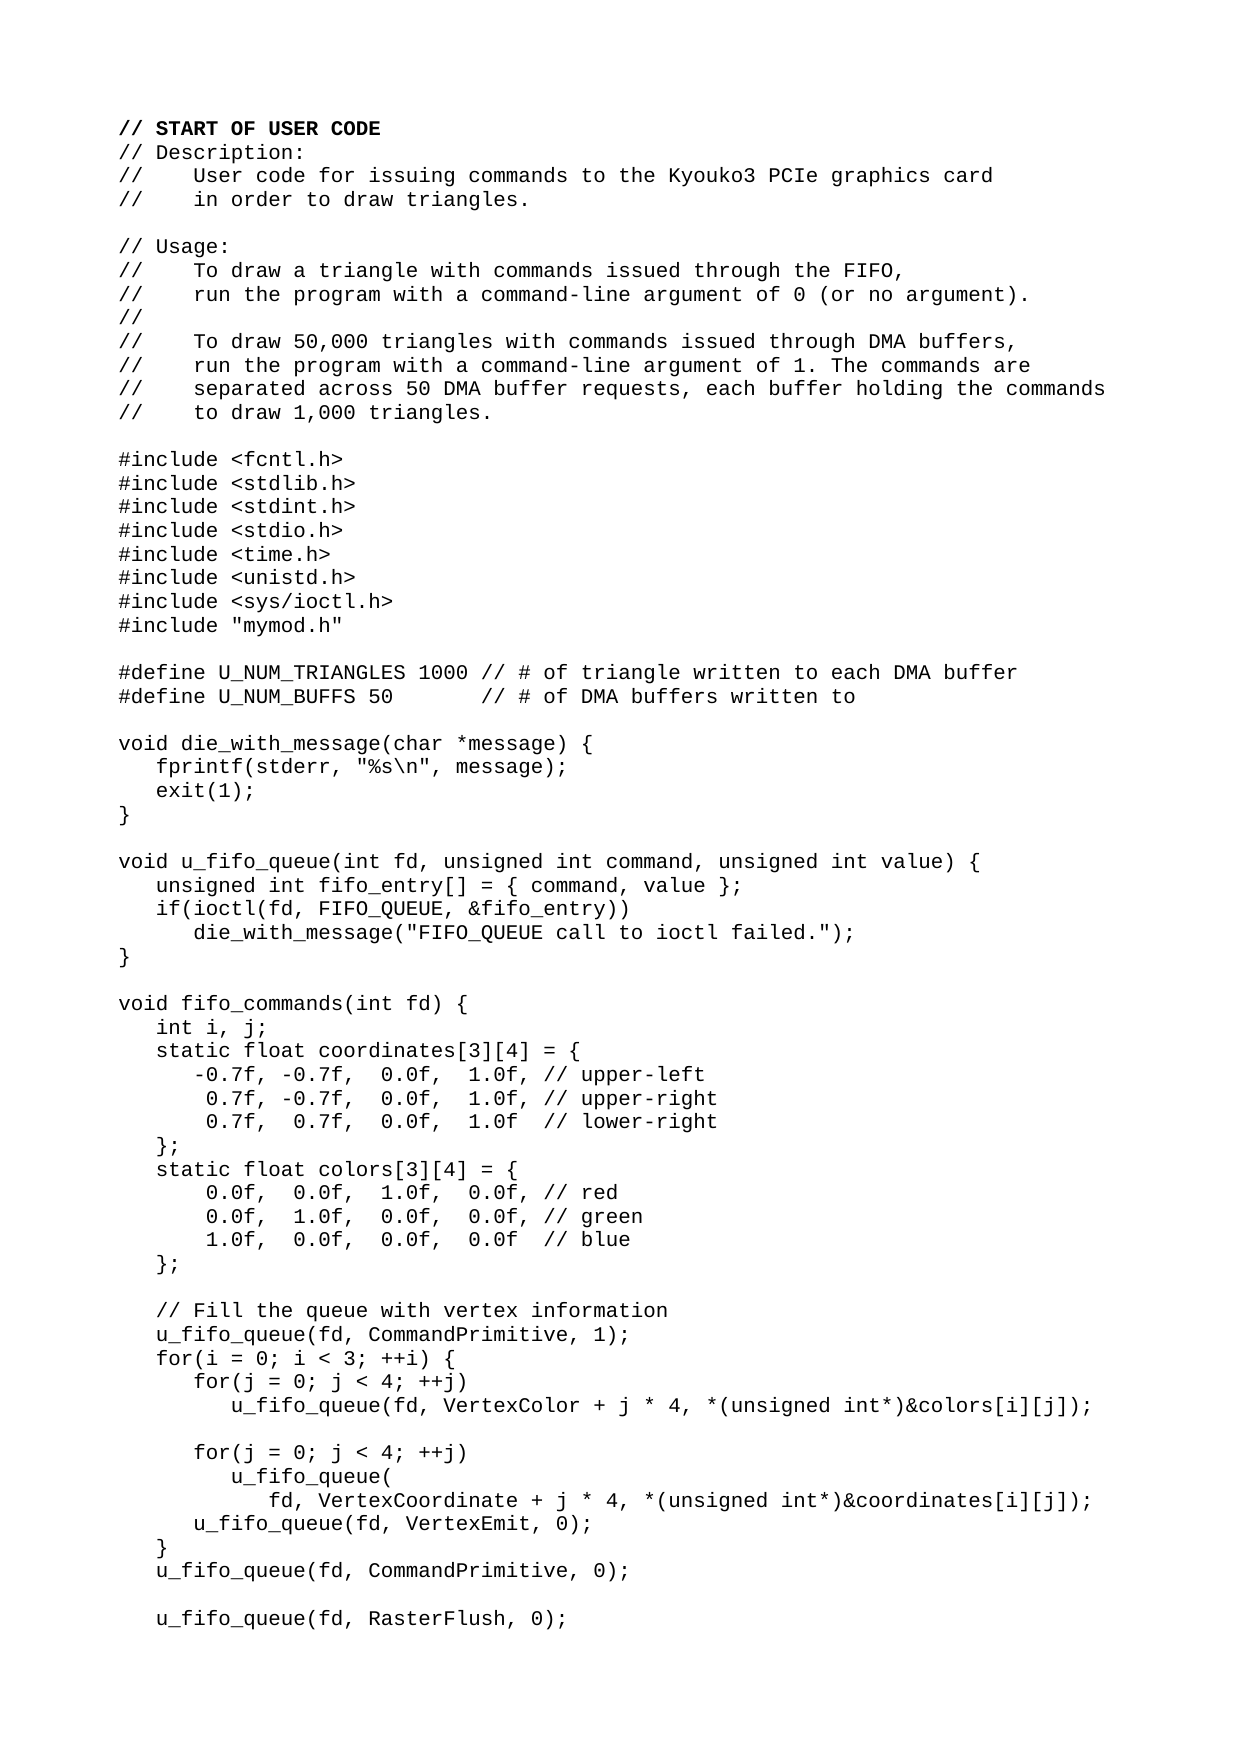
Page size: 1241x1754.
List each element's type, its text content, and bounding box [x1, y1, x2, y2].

text } [118, 946, 1122, 969]
text void u_fifo_queue(int fd, unsigned int command, unsigned int value) { [118, 851, 1122, 875]
text #include <sys/ioctl.h> [118, 591, 1122, 615]
text if(ioctl(fd, FIFO_QUEUE, &fifo_entry)) [118, 898, 1122, 922]
text } [118, 1537, 1122, 1561]
text -0.7f, -0.7f, 0.0f, 1.0f, // upper-left [118, 1064, 1122, 1088]
text } [118, 804, 1122, 827]
text // separated across 50 DMA buffer requests, each buffer holding the commands [118, 378, 1122, 402]
text for(j = 0; j < 4; ++j) [118, 1442, 1122, 1466]
text #include <stdint.h> [118, 496, 1122, 520]
text exit(1); [118, 780, 1122, 804]
text // START OF USER CODE [118, 118, 1122, 142]
text void die_with_message(char *message) { [118, 733, 1122, 757]
text #define U_NUM_BUFFS 50 // # of DMA buffers written to [118, 686, 1122, 709]
text #include <time.h> [118, 544, 1122, 567]
text // Fill the queue with vertex information [118, 1300, 1122, 1324]
text // User code for issuing commands to the Kyouko3 PCIe graphics card [118, 165, 1122, 189]
text // Usage: [118, 236, 1122, 260]
text fprintf(stderr, "%s\n", message); [118, 757, 1122, 780]
text #include <stdio.h> [118, 520, 1122, 544]
text u_fifo_queue( [118, 1466, 1122, 1489]
text }; [118, 1253, 1122, 1277]
text static float colors[3][4] = { [118, 1158, 1122, 1182]
text int i, j; [118, 1017, 1122, 1040]
text 1.0f, 0.0f, 0.0f, 0.0f // blue [118, 1229, 1122, 1253]
text u_fifo_queue(fd, CommandPrimitive, 1); [118, 1324, 1122, 1348]
text }; [118, 1135, 1122, 1158]
text // run the program with a command-line argument of 1. The commands are [118, 354, 1122, 378]
text u_fifo_queue(fd, VertexEmit, 0); [118, 1513, 1122, 1537]
text 0.7f, -0.7f, 0.0f, 1.0f, // upper-right [118, 1088, 1122, 1111]
text // To draw 50,000 triangles with commands issued through DMA buffers, [118, 331, 1122, 354]
text void fifo_commands(int fd) { [118, 993, 1122, 1017]
text // Description: [118, 142, 1122, 165]
text // To draw a triangle with commands issued through the FIFO, [118, 260, 1122, 284]
text u_fifo_queue(fd, RasterFlush, 0); [118, 1608, 1122, 1631]
text u_fifo_queue(fd, CommandPrimitive, 0); [118, 1561, 1122, 1584]
text fd, VertexCoordinate + j * 4, *(unsigned int*)&coordinates[i][j]); [118, 1489, 1122, 1513]
text die_with_message("FIFO_QUEUE call to ioctl failed."); [118, 922, 1122, 946]
text // to draw 1,000 triangles. [118, 402, 1122, 426]
text // in order to draw triangles. [118, 189, 1122, 213]
text static float coordinates[3][4] = { [118, 1040, 1122, 1064]
text for(i = 0; i < 3; ++i) { [118, 1348, 1122, 1371]
text u_fifo_queue(fd, VertexColor + j * 4, *(unsigned int*)&colors[i][j]); [118, 1395, 1122, 1419]
text // run the program with a command-line argument of 0 (or no argument). [118, 284, 1122, 307]
text #include "mymod.h" [118, 615, 1122, 638]
text 0.0f, 1.0f, 0.0f, 0.0f, // green [118, 1206, 1122, 1229]
text #include <unistd.h> [118, 567, 1122, 591]
text #include <fcntl.h> [118, 449, 1122, 473]
text #include <stdlib.h> [118, 473, 1122, 496]
text 0.7f, 0.7f, 0.0f, 1.0f // lower-right [118, 1111, 1122, 1135]
text #define U_NUM_TRIANGLES 1000 // # of triangle written to each DMA buffer [118, 662, 1122, 686]
text unsigned int fifo_entry[] = { command, value }; [118, 875, 1122, 898]
text // [118, 307, 1122, 331]
text 0.0f, 0.0f, 1.0f, 0.0f, // red [118, 1182, 1122, 1206]
text for(j = 0; j < 4; ++j) [118, 1371, 1122, 1395]
